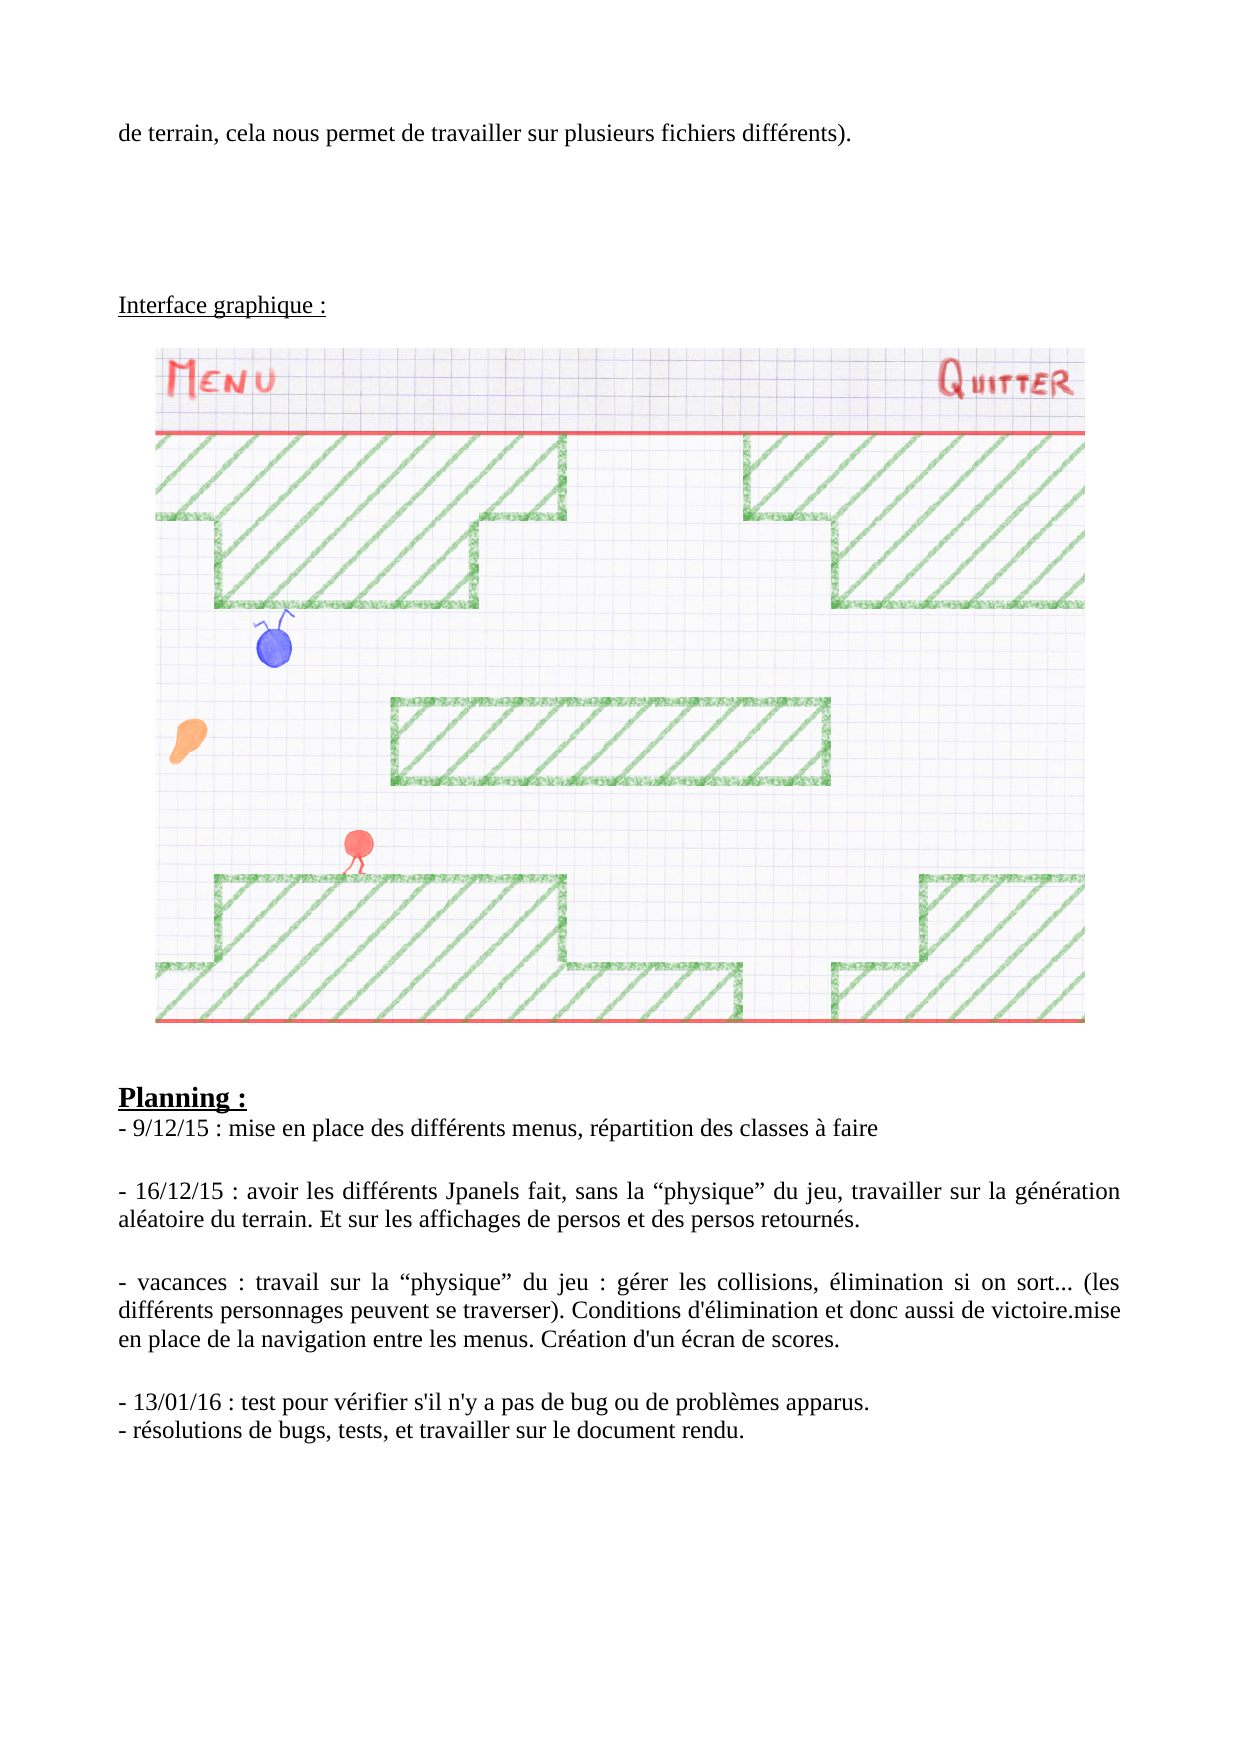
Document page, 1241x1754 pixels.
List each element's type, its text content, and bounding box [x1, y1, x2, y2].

text - résolutions de bugs, tests, et travailler sur le document rendu. [118, 1415, 1122, 1444]
text - vacances : travail sur la “physique” du jeu : gérer les collisions, élimination si on sort... (les différents personnages peuvent se traverser). Conditions d'élimination et donc aussi de victoire.mise en place de la navigation entre les menus. Création d'un écran de scores. [118, 1267, 1122, 1353]
text - 13/01/16 : test pour vérifier s'il n'y a pas de bug ou de problèmes apparus. [118, 1387, 1122, 1415]
text Interface graphique : [118, 291, 1122, 319]
text - 16/12/15 : avoir les différents Jpanels fait, sans la “physique” du jeu, travailler sur la génération aléatoire du terrain. Et sur les affichages de persos et des persos retournés. [118, 1176, 1122, 1233]
text - 9/12/15 : mise en place des différents menus, répartition des classes à faire [118, 1113, 1122, 1142]
picture [155, 348, 1085, 1023]
text de terrain, cela nous permet de travailler sur plusieurs fichiers différents). [118, 118, 1122, 147]
text Planning : [118, 1080, 1122, 1113]
